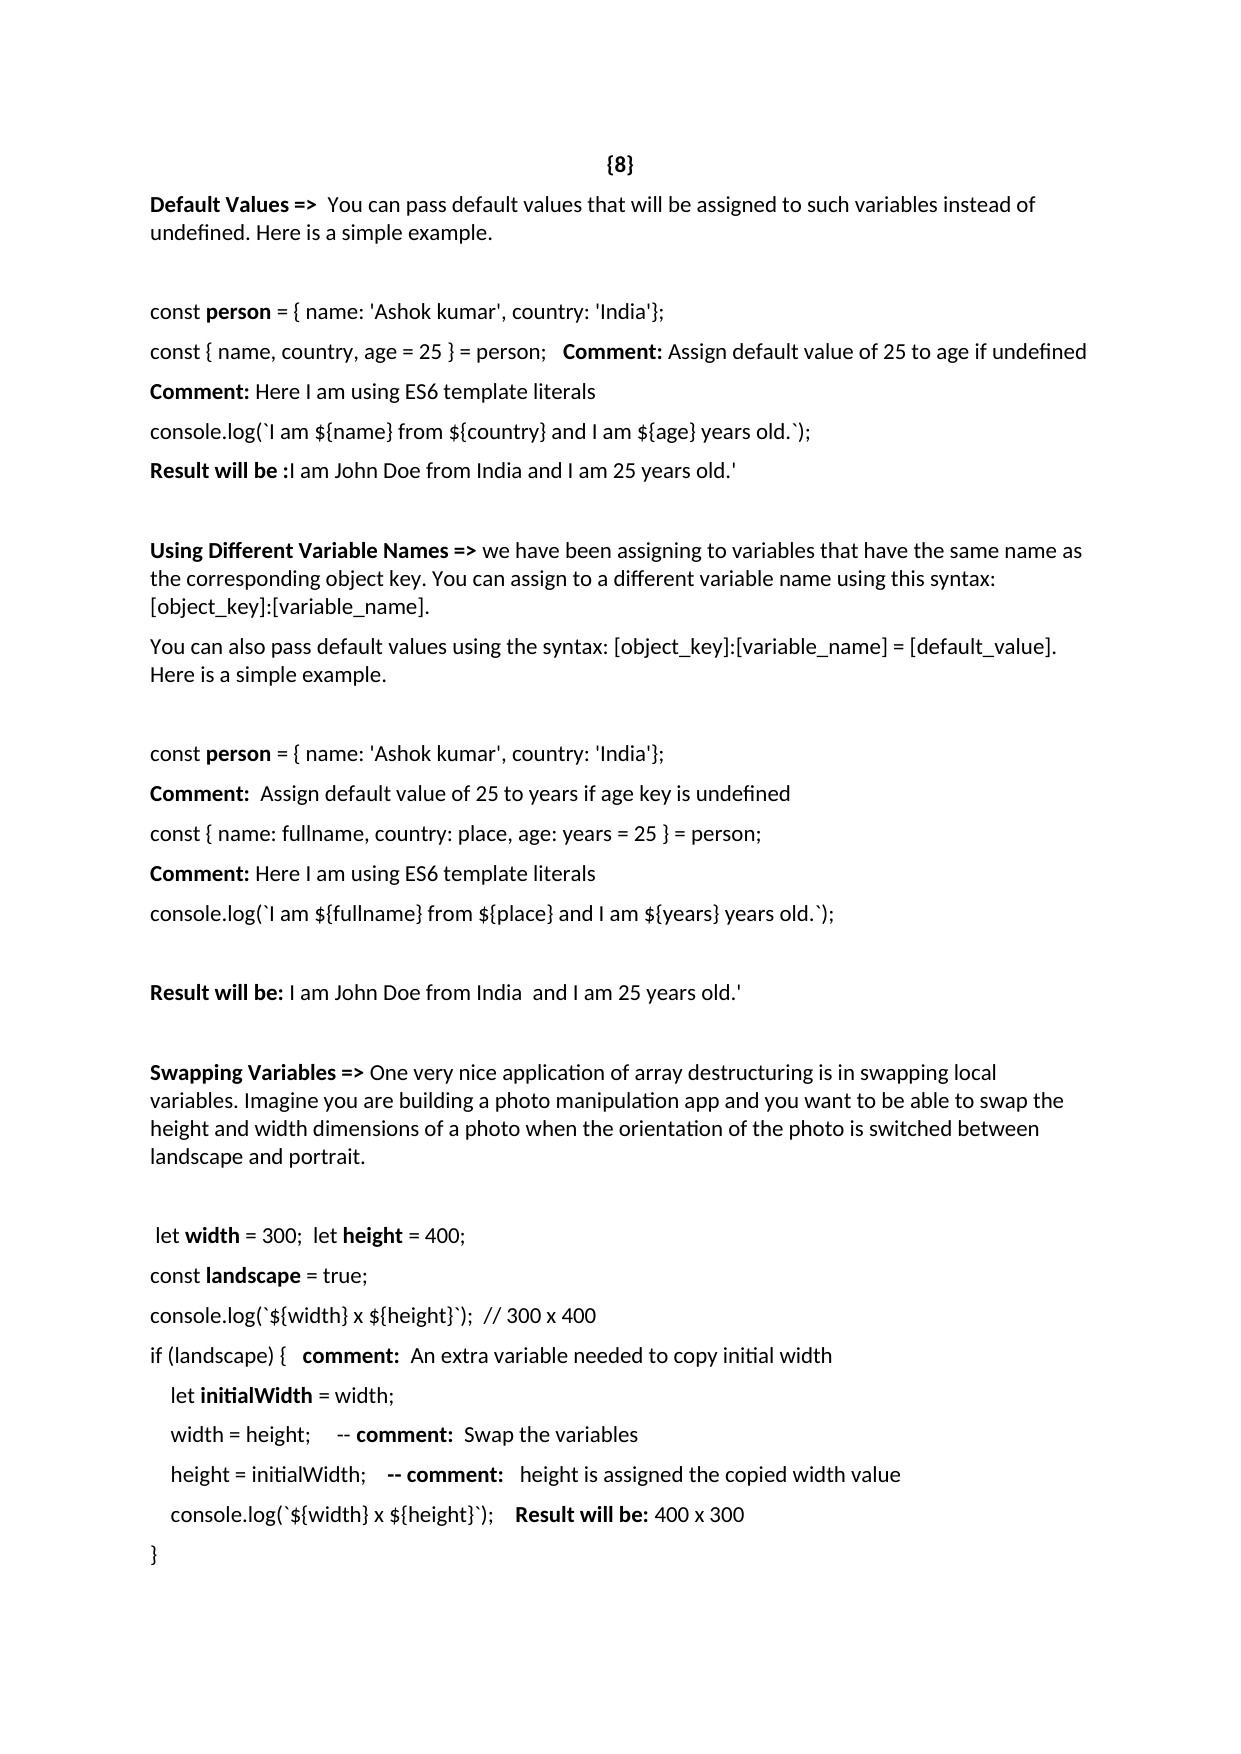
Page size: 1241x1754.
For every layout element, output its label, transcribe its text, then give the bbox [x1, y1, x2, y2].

text Using Different Variable Names => we have been assigning to variables that have the same name as the corresponding object key. You can assign to a different variable name using this syntax: [object_key]:[variable_name]. [150, 536, 1090, 620]
text console.log(`${width} x ${height}`); Result will be: 400 x 300 [150, 1500, 1090, 1528]
text Comment: Here I am using ES6 template literals [150, 377, 1090, 405]
text Default Values => You can pass default values that will be assigned to such variables instead of undefined. Here is a simple example. [150, 190, 1090, 246]
text Comment: Assign default value of 25 to years if age key is undefined [150, 779, 1090, 807]
text const person = { name: 'Ashok kumar', country: 'India'}; [150, 297, 1090, 325]
text console.log(`I am ${name} from ${country} and I am ${age} years old.`); [150, 417, 1090, 445]
text const { name, country, age = 25 } = person; Comment: Assign default value of 25 to age if undefined [150, 337, 1090, 365]
text let initialWidth = width; [150, 1381, 1090, 1409]
text console.log(`${width} x ${height}`); // 300 x 400 [150, 1301, 1090, 1329]
text } [150, 1540, 1090, 1568]
text {8} [150, 150, 1090, 178]
text Result will be: I am John Doe from India and I am 25 years old.' [150, 978, 1090, 1006]
text Result will be :I am John Doe from India and I am 25 years old.' [150, 457, 1090, 484]
text const person = { name: 'Ashok kumar', country: 'India'}; [150, 739, 1090, 768]
text width = height; -- comment: Swap the variables [150, 1421, 1090, 1448]
text const { name: fullname, country: place, age: years = 25 } = person; [150, 819, 1090, 847]
text if (landscape) { comment: An extra variable needed to copy initial width [150, 1341, 1090, 1369]
text Swapping Variables => One very nice application of array destructuring is in swapping local variables. Imagine you are building a photo manipulation app and you want to be able to swap the height and width dimensions of a photo when the orientation of the photo is switched between landscape and portrait. [150, 1058, 1090, 1170]
text console.log(`I am ${fullname} from ${place} and I am ${years} years old.`); [150, 899, 1090, 927]
text height = initialWidth; -- comment: height is assigned the copied width value [150, 1460, 1090, 1488]
text let width = 300; let height = 400; [150, 1222, 1090, 1249]
text const landscape = true; [150, 1261, 1090, 1289]
text Comment: Here I am using ES6 template literals [150, 859, 1090, 887]
text You can also pass default values using the syntax: [object_key]:[variable_name] = [default_value]. Here is a simple example. [150, 632, 1090, 688]
